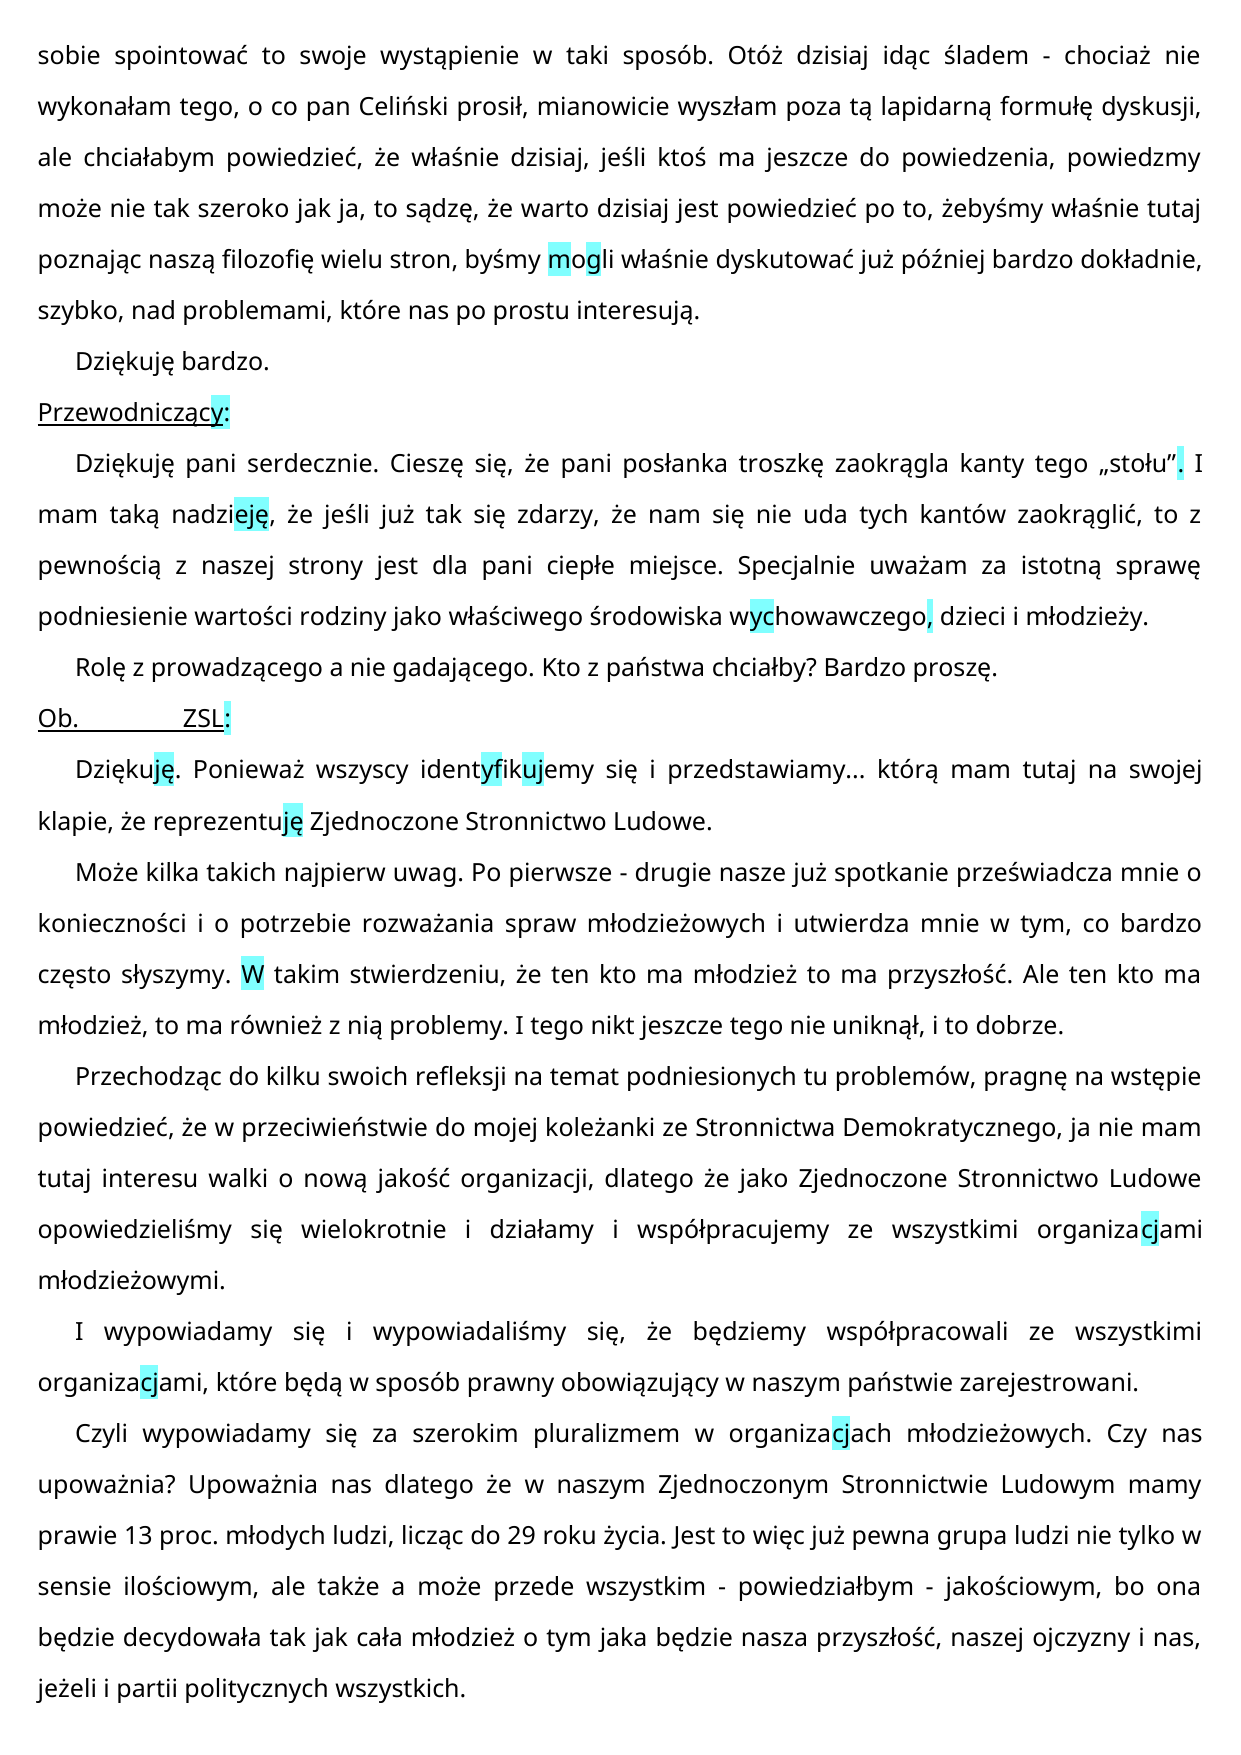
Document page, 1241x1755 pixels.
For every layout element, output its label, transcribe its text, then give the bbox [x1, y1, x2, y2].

text Czyli wypowiadamy się za szerokim pluralizmem w organizacjach młodzieżowych. Czy nas upoważnia? Upoważnia nas dlatego że w naszym Zjednoczonym Stronnictwie Ludowym mamy prawie 13 proc. młodych ludzi, licząc do 29 roku życia. Jest to więc już pewna grupa ludzi nie tylko w sensie ilościowym, ale także a może przede wszystkim - powiedziałbym - jakościowym, bo ona będzie decydowała tak jak cała młodzież o tym jaka będzie nasza przyszłość, naszej ojczyzny i nas, jeżeli i partii politycznych wszystkich. [37, 1416, 1203, 1705]
text Może kilka takich najpierw uwag. Po pierwsze - drugie nasze już spotkanie przeświadcza mnie o konieczności i o potrzebie rozważania spraw młodzieżowych i utwierdza mnie w tym, co bardzo często słyszymy. W takim stwierdzeniu, że ten kto ma młodzież to ma przyszłość. Ale ten kto ma młodzież, to ma również z nią problemy. I tego nikt jeszcze tego nie uniknął, i to dobrze. [37, 854, 1203, 1041]
text Dziękuję pani serdecznie. Cieszę się, że pani posłanka troszkę zaokrągla kanty tego „stołu”. I mam taką nadzieję, że jeśli już tak się zdarzy, że nam się nie uda tych kantów zaokrąglić, to z pewnością z naszej strony jest dla pani ciepłe miejsce. Specjalnie uważam za istotną sprawę podniesienie wartości rodziny jako właściwego środowiska wychowawczego, dzieci i młodzieży. [37, 446, 1203, 633]
text sobie spointować to swoje wystąpienie w taki sposób. Otóż dzisiaj idąc śladem - chociaż nie wykonałam tego, o co pan Celiński prosił, mianowicie wyszłam poza tą lapidarną formułę dyskusji, ale chciałabym powiedzieć, że właśnie dzisiaj, jeśli ktoś ma jeszcze do powiedzenia, powiedzmy może nie tak szeroko jak ja, to sądzę, że warto dzisiaj jest powiedzieć po to, żebyśmy właśnie tutaj poznając naszą filozofię wielu stron, byśmy mogli właśnie dyskutować już później bardzo dokładnie, szybko, nad problemami, które nas po prostu interesują. [37, 37, 1203, 327]
text Przewodniczący: [37, 395, 1203, 429]
text I wypowiadamy się i wypowiadaliśmy się, że będziemy współpracowali ze wszystkimi organizacjami, które będą w sposób prawny obowiązujący w naszym państwie zarejestrowani. [37, 1313, 1203, 1399]
text Ob. ZSL: [37, 701, 1203, 735]
text Rolę z prowadzącego a nie gadającego. Kto z państwa chciałby? Bardzo proszę. [37, 650, 1203, 684]
text Dziękuję bardzo. [37, 344, 1203, 378]
text Przechodząc do kilku swoich refleksji na temat podniesionych tu problemów, pragnę na wstępie powiedzieć, że w przeciwieństwie do mojej koleżanki ze Stronnictwa Demokratycznego, ja nie mam tutaj interesu walki o nową jakość organizacji, dlatego że jako Zjednoczone Stronnictwo Ludowe opowiedzieliśmy się wielokrotnie i działamy i współpracujemy ze wszystkimi organizacjami młodzieżowymi. [37, 1058, 1203, 1297]
text Dziękuję. Ponieważ wszyscy identyfikujemy się i przedstawiamy... którą mam tutaj na swojej klapie, że reprezentuję Zjednoczone Stronnictwo Ludowe. [37, 752, 1203, 837]
